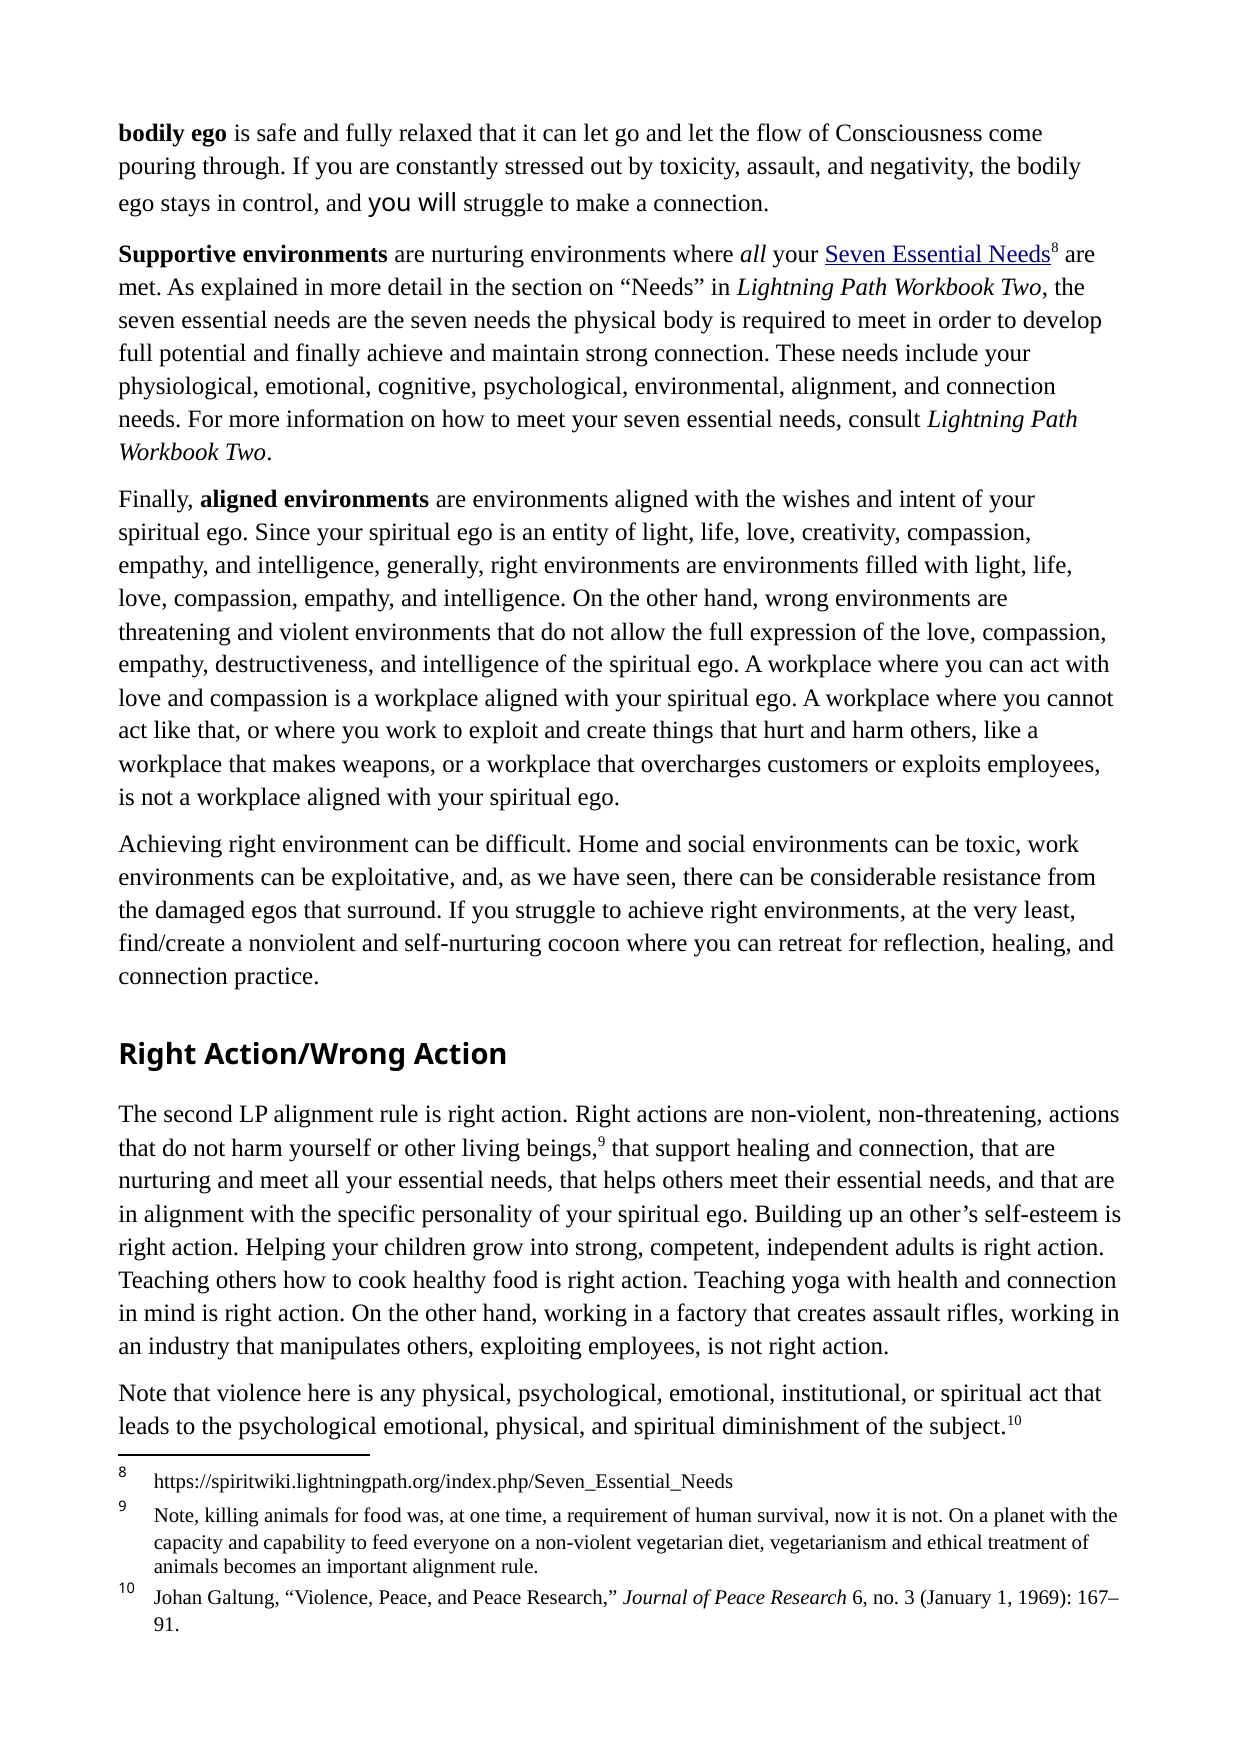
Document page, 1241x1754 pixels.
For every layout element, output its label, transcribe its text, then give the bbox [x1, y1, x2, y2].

text https://spiritwiki.lightningpath.org/index.php/Seven_Essential_Needs [118, 1461, 1122, 1496]
text Note that violence here is any physical, psychological, emotional, institutional, or spiritual act that leads to the psychological emotional, physical, and spiritual diminishment of the subject. [118, 1378, 1122, 1440]
text The second LP alignment rule is right action. Right actions are non-violent, non-threatening, actions that do not harm yourself or other living beings, that support healing and connection, that are nurturing and meet all your essential needs, that helps others meet their essential needs, and that are in alignment with the specific personality of your spiritual ego. Building up an other’s self-esteem is right action. Helping your children grow into strong, competent, independent adults is right action. Teaching others how to cook healthy food is right action. Teaching yoga with health and connection in mind is right action. On the other hand, working in a factory that creates assault rifles, working in an industry that manipulates others, exploiting employees, is not right action. [118, 1099, 1122, 1359]
text Supportive environments are nurturing environments where all your Seven Essential Needs are met. As explained in more detail in the section on “Needs” in Lightning Path Workbook Two, the seven essential needs are the seven needs the physical body is required to meet in order to develop full potential and finally achieve and maintain strong connection. These needs include your physiological, emotional, cognitive, psychological, environmental, alignment, and connection needs. For more information on how to meet your seven essential needs, consult Lightning Path Workbook Two. [118, 239, 1122, 466]
text bodily ego is safe and fully relaxed that it can let go and let the flow of Consciousness come pouring through. If you are constantly stressed out by toxicity, assault, and negativity, the bodily ego stays in control, and you will struggle to make a connection. [118, 118, 1122, 219]
subtitle Right Action/Wrong Action [118, 1033, 1122, 1073]
text Achieving right environment can be difficult. Home and social environments can be toxic, work environments can be exploitative, and, as we have seen, there can be considerable resistance from the damaged egos that surround. If you struggle to achieve right environments, at the very least, find/create a nonviolent and self-nurturing cocoon where you can retreat for reflection, healing, and connection practice. [118, 829, 1122, 990]
text Finally, aligned environments are environments aligned with the wishes and intent of your spiritual ego. Since your spiritual ego is an entity of light, life, love, creativity, compassion, empathy, and intelligence, generally, right environments are environments filled with light, life, love, compassion, empathy, and intelligence. On the other hand, wrong environments are threatening and violent environments that do not allow the full expression of the love, compassion, empathy, destructiveness, and intelligence of the spiritual ego. A workplace where you can act with love and compassion is a workplace aligned with your spiritual ego. A workplace where you cannot act like that, or where you work to exploit and create things that hurt and harm others, like a workplace that makes weapons, or a workplace that overcharges customers or exploits employees, is not a workplace aligned with your spiritual ego. [118, 484, 1122, 810]
text Johan Galtung, “Violence, Peace, and Peace Research,” Journal of Peace Research 6, no. 3 (January 1, 1969): 167–91. [118, 1578, 1122, 1636]
text Note, killing animals for food was, at one time, a requirement of human survival, now it is not. On a planet with the capacity and capability to feed everyone on a non-violent vegetarian diet, vegetarianism and ethical treatment of animals becomes an important alignment rule. [118, 1496, 1122, 1578]
